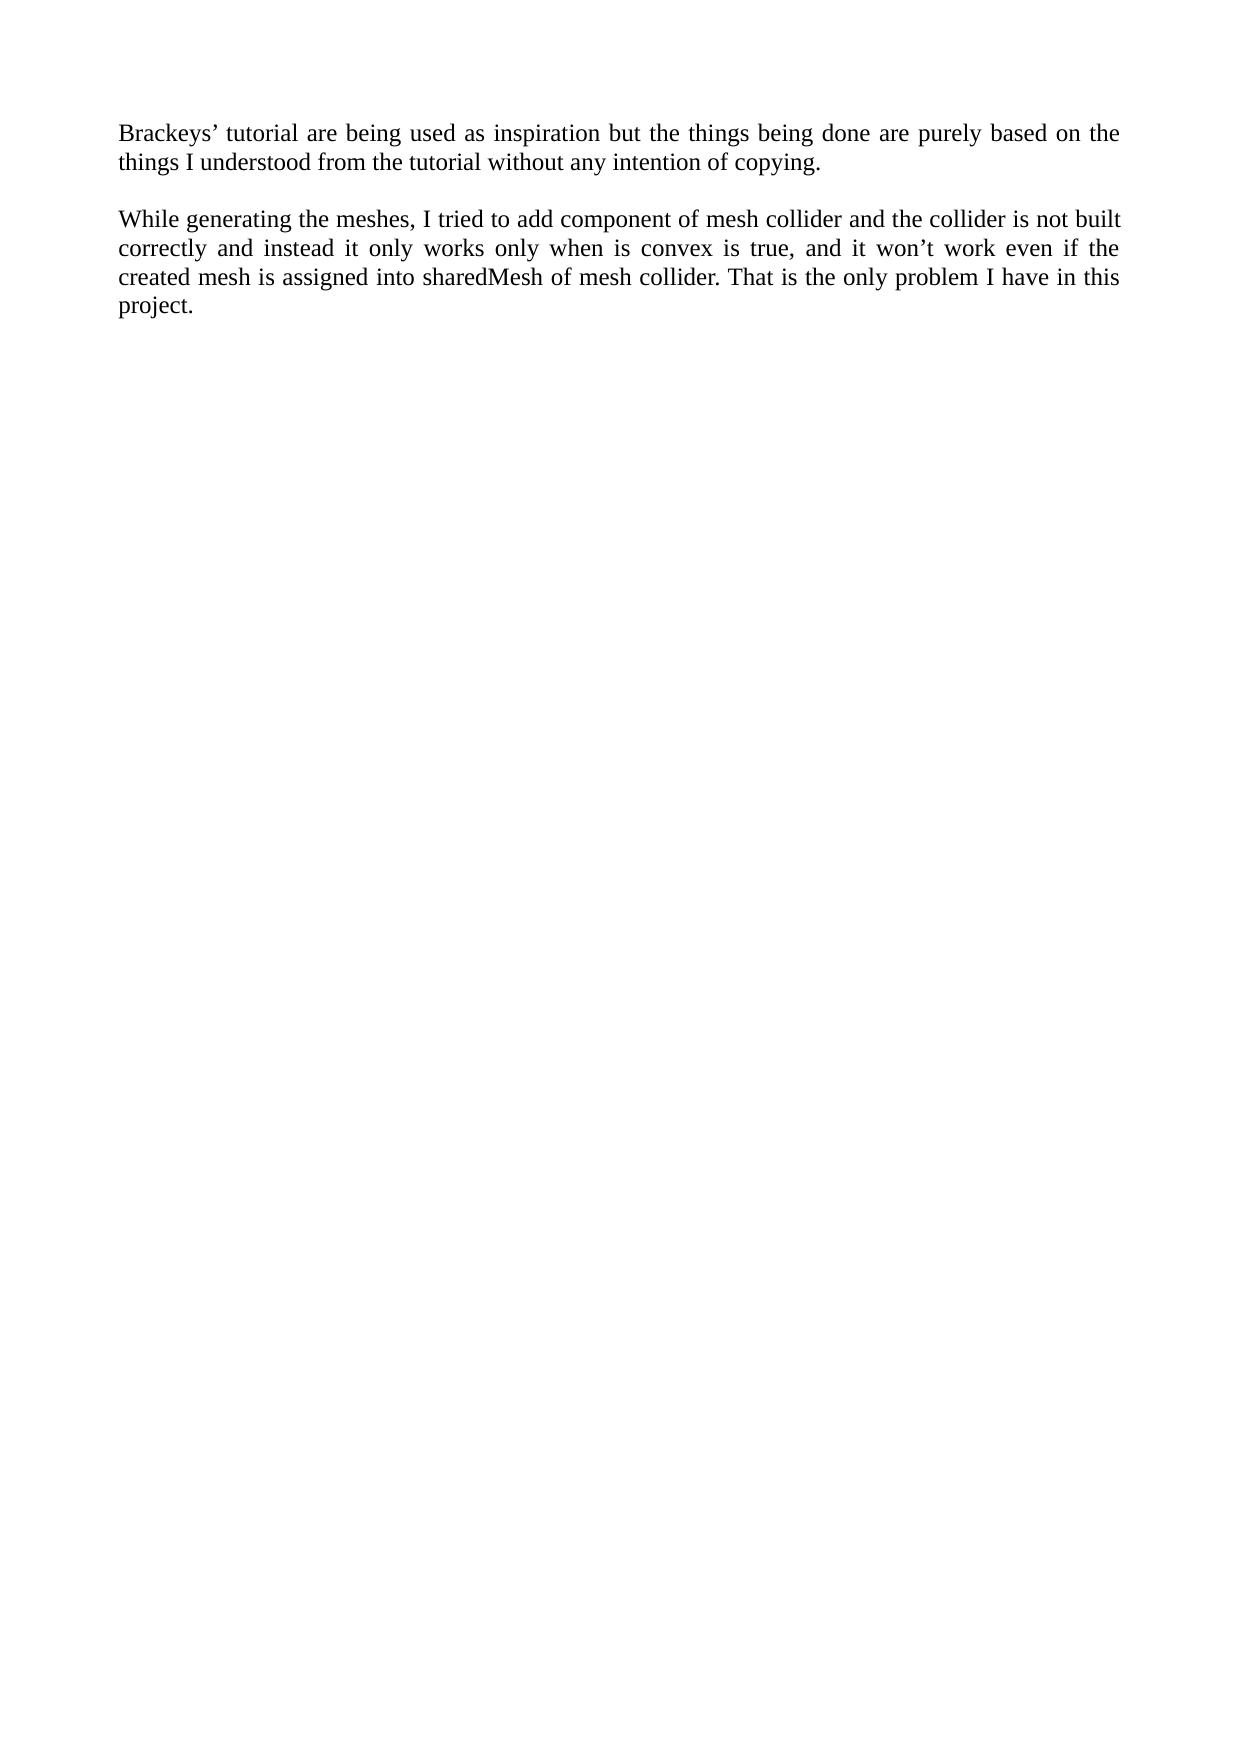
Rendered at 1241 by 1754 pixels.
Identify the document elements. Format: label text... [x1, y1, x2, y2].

text While generating the meshes, I tried to add component of mesh collider and the collider is not built correctly and instead it only works only when is convex is true, and it won’t work even if the created mesh is assigned into sharedMesh of mesh collider. That is the only problem I have in this project. [118, 204, 1122, 319]
text Brackeys’ tutorial are being used as inspiration but the things being done are purely based on the things I understood from the tutorial without any intention of copying. [118, 118, 1122, 176]
